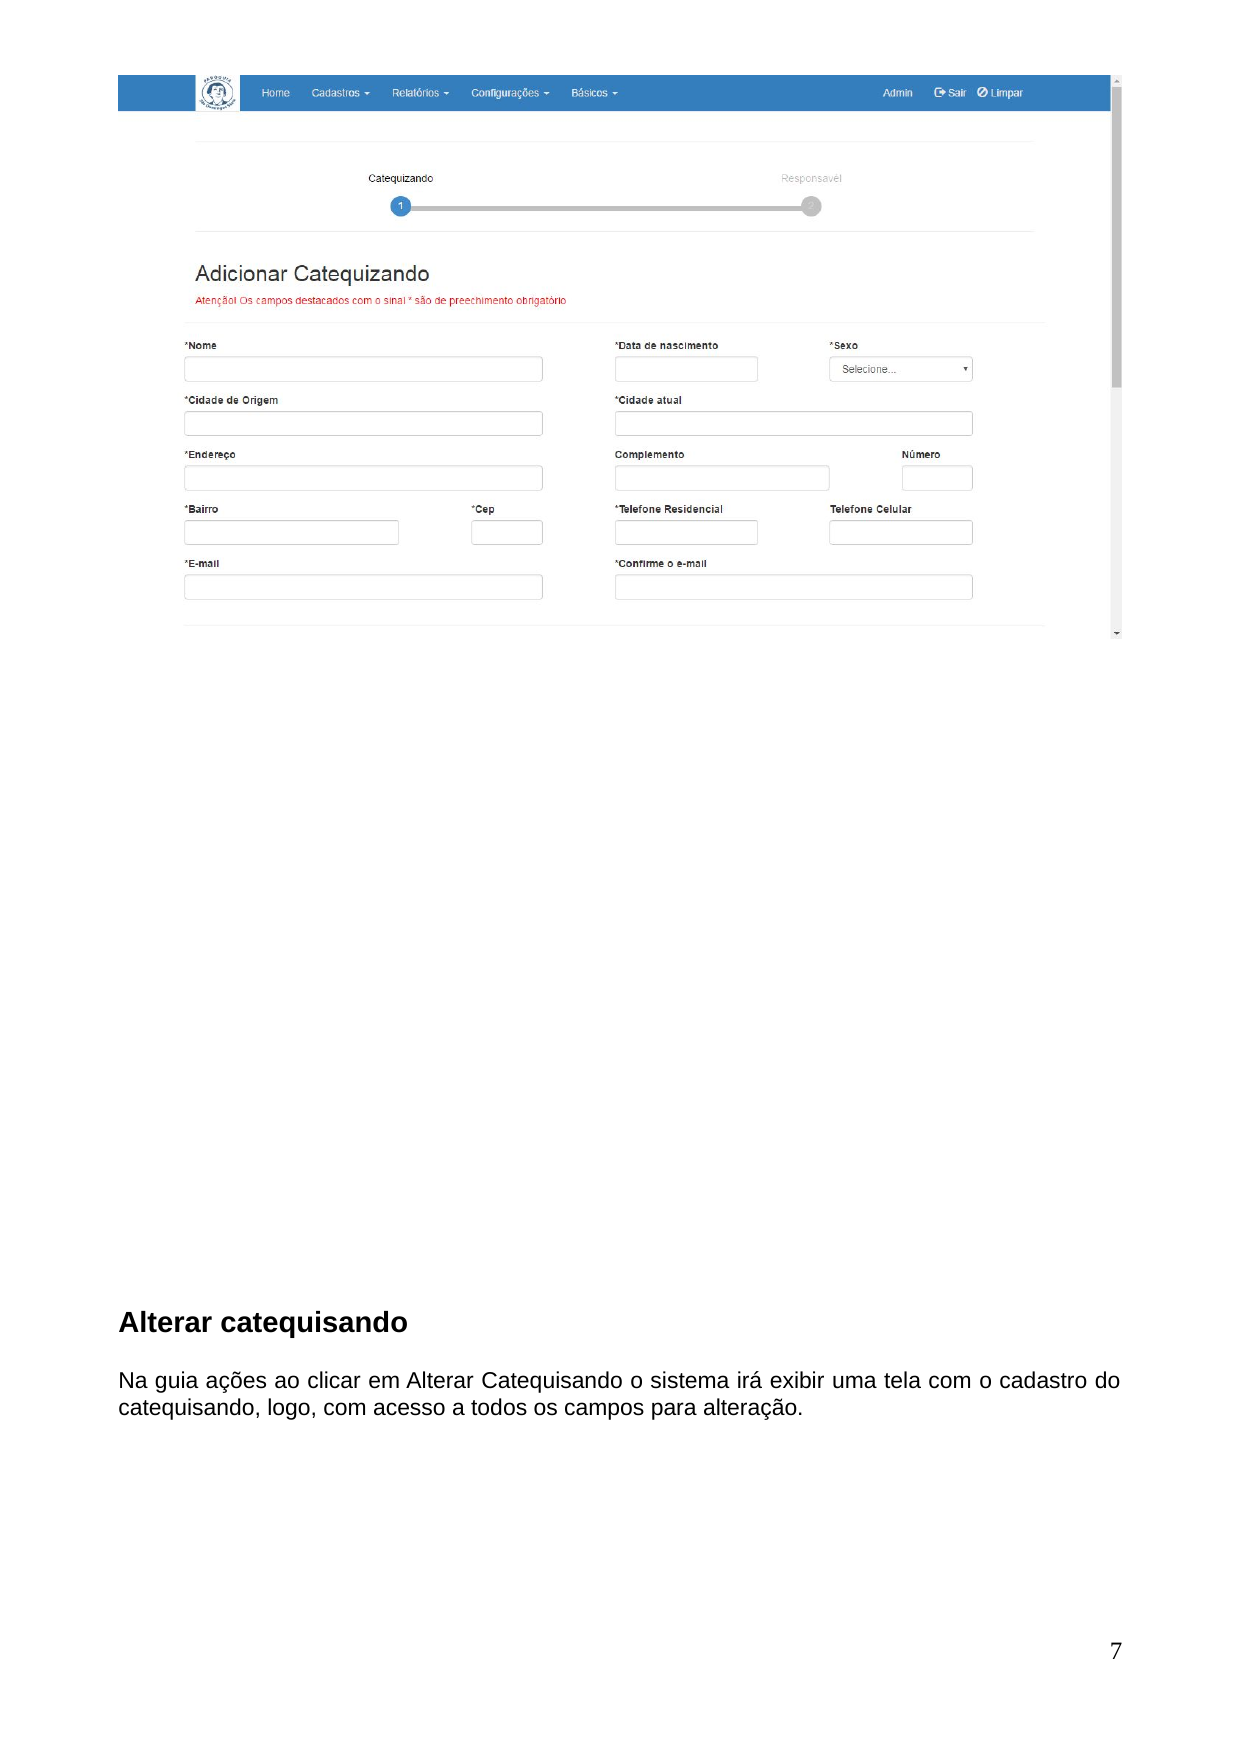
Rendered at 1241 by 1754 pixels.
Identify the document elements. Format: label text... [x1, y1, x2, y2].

text Alterar catequisando [118, 1305, 1122, 1339]
text Na guia ações ao clicar em Alterar Catequisando o sistema irá exibir uma tela com o cadastro do catequisando, logo, com acesso a todos os campos para alteração. [118, 1367, 1122, 1420]
